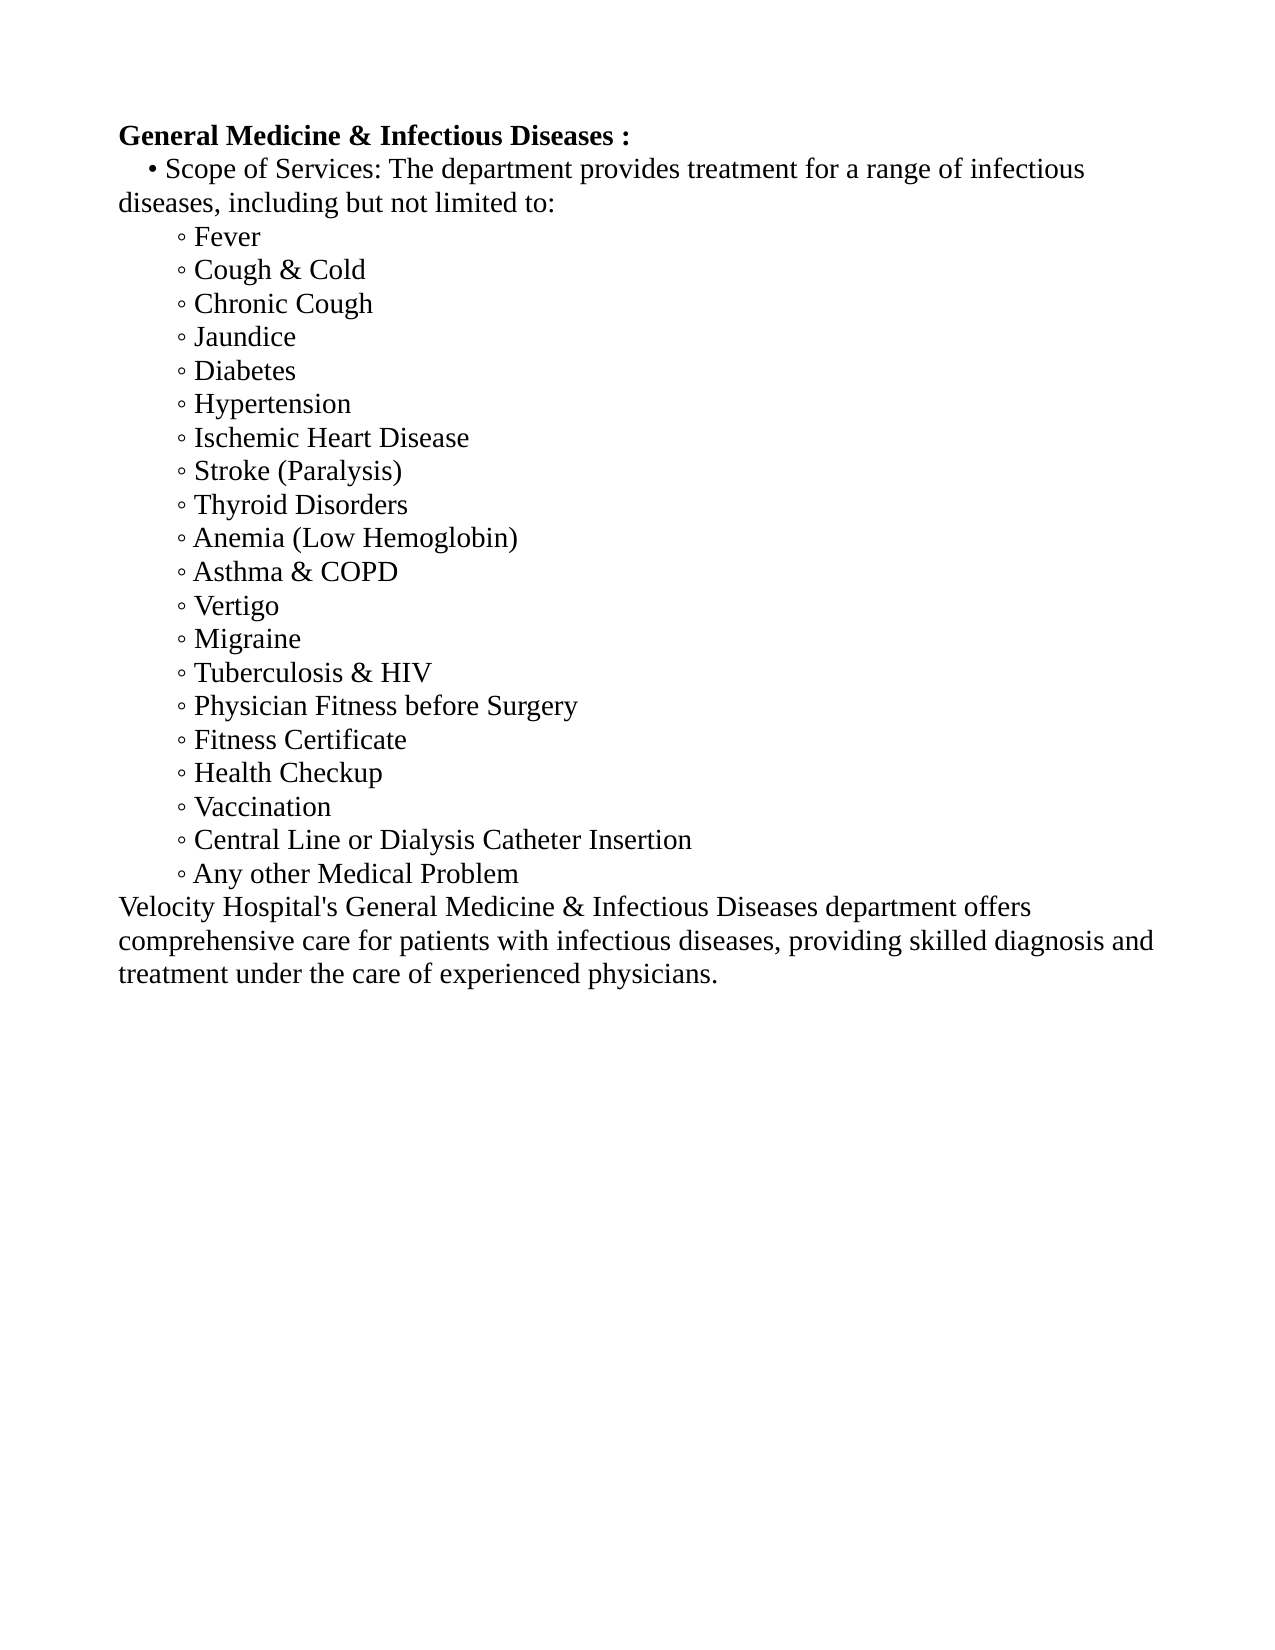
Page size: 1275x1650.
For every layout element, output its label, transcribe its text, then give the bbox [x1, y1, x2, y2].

text ◦ Ischemic Heart Disease [118, 420, 1157, 453]
text ◦ Anemia (Low Hemoglobin) [118, 521, 1157, 554]
text ◦ Fever [118, 219, 1157, 252]
text ◦ Physician Fitness before Surgery [118, 688, 1157, 722]
text Velocity Hospital's General Medicine & Infectious Diseases department offers comprehensive care for patients with infectious diseases, providing skilled diagnosis and treatment under the care of experienced physicians. [118, 889, 1157, 990]
text ◦ Tuberculosis & HIV [118, 655, 1157, 688]
text ◦ Health Checkup [118, 755, 1157, 789]
text ◦ Asthma & COPD [118, 554, 1157, 588]
text ◦ Vaccination [118, 789, 1157, 822]
text ◦ Diabetes [118, 353, 1157, 386]
text ◦ Any other Medical Problem [118, 856, 1157, 889]
text ◦ Vertigo [118, 588, 1157, 621]
text ◦ Chronic Cough [118, 286, 1157, 319]
text • Scope of Services: The department provides treatment for a range of infectious diseases, including but not limited to: [118, 152, 1157, 219]
text ◦ Fitness Certificate [118, 722, 1157, 755]
text ◦ Jaundice [118, 319, 1157, 353]
text ◦ Thyroid Disorders [118, 487, 1157, 521]
text ◦ Migraine [118, 621, 1157, 655]
text ◦ Hypertension [118, 386, 1157, 420]
text ◦ Cough & Cold [118, 252, 1157, 286]
text ◦ Central Line or Dialysis Catheter Insertion [118, 822, 1157, 856]
text ◦ Stroke (Paralysis) [118, 453, 1157, 487]
text General Medicine & Infectious Diseases : [118, 118, 1157, 152]
